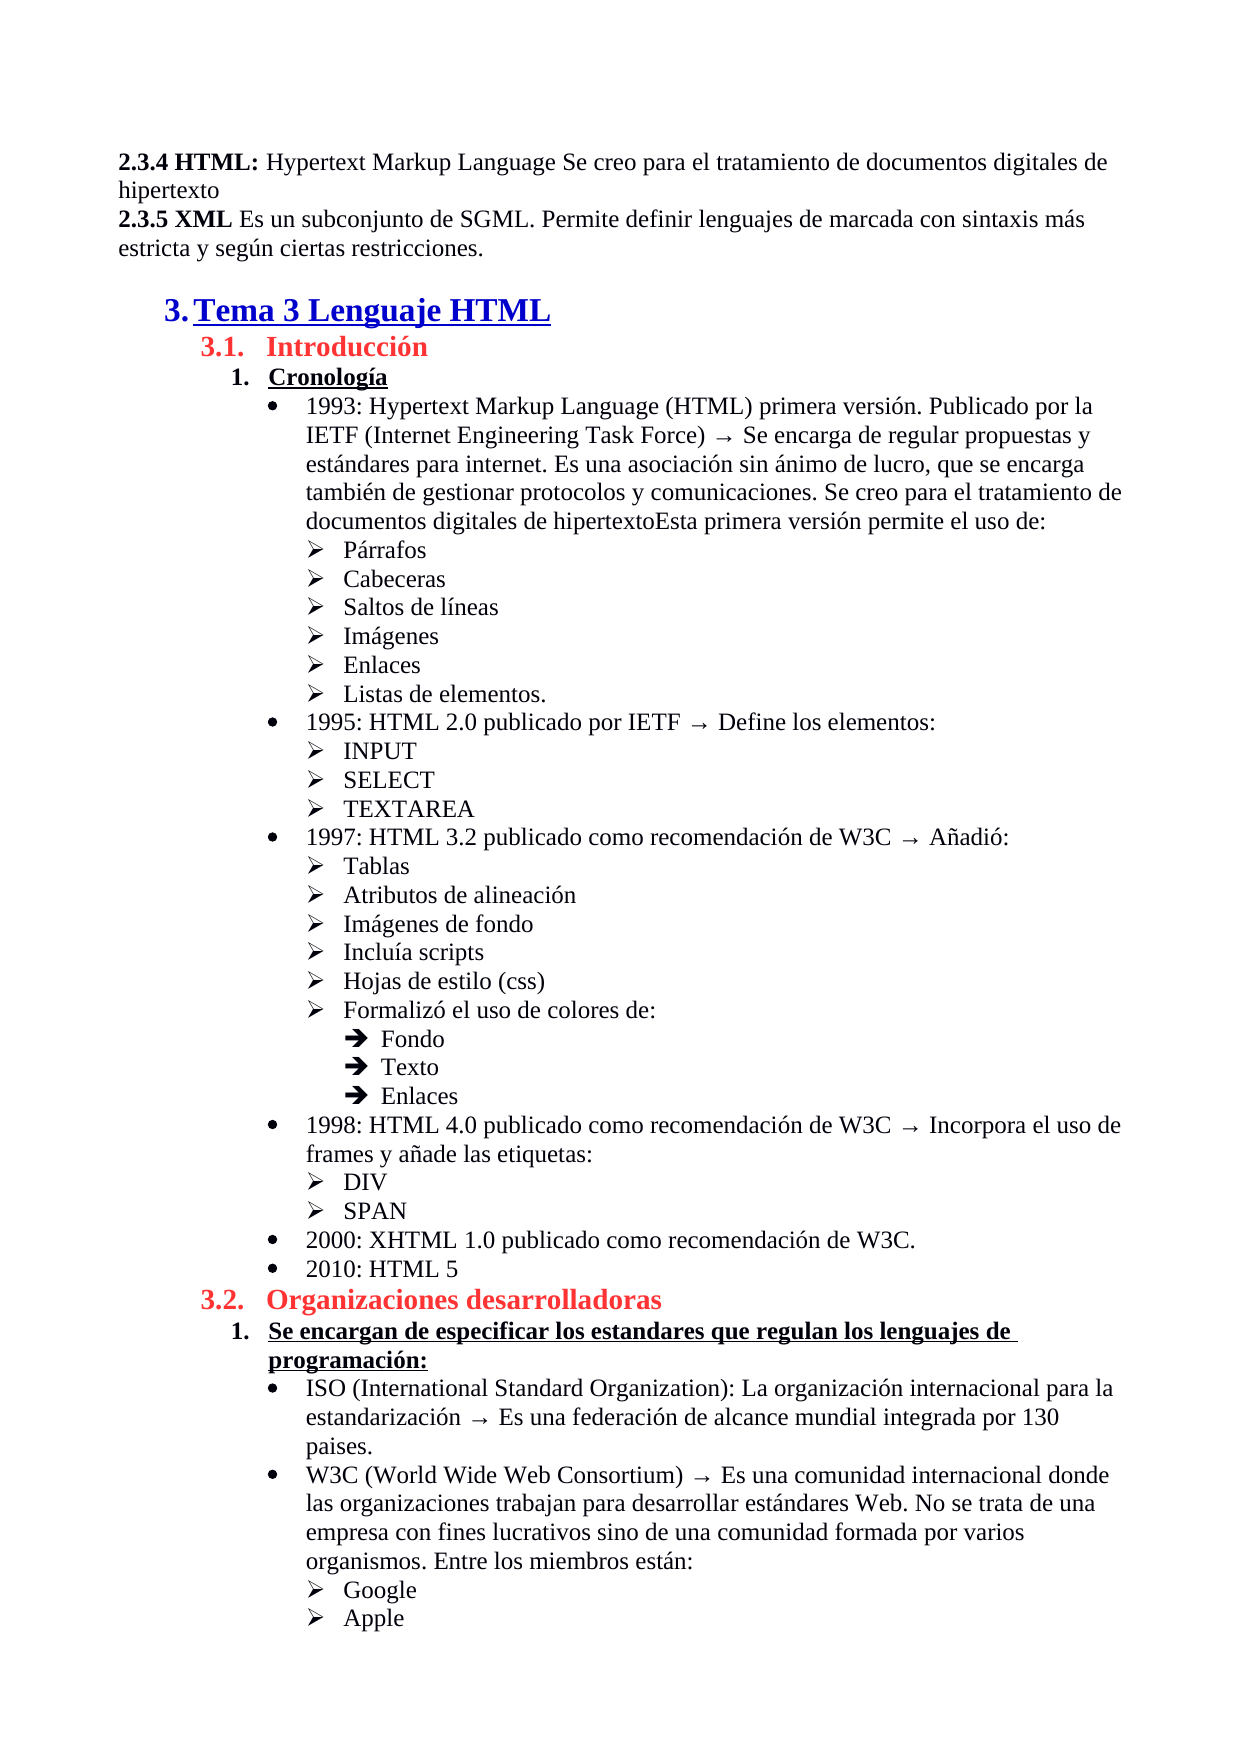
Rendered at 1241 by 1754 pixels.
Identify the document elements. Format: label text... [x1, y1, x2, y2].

list Se encargan de especificar los estandares que regulan los lenguajes de programación: [231, 1316, 1122, 1373]
list Tablas [306, 851, 1122, 880]
list Texto [343, 1052, 1122, 1081]
list Formalizó el uso de colores de: [306, 995, 1122, 1024]
list Google [306, 1575, 1122, 1603]
list Atributos de alineación [306, 880, 1122, 909]
list Cabeceras [306, 564, 1122, 592]
list 1993: Hypertext Markup Language (HTML) primera versión. Publicado por la IETF (Internet Engineering Task Force) → Se encarga de regular propuestas y estándares para internet. Es una asociación sin ánimo de lucro, que se encarga también de gestionar protocolos y comunicaciones. Se creo para el tratamiento de documentos digitales de hipertextoEsta primera versión permite el uso de: [268, 391, 1122, 535]
list 2000: XHTML 1.0 publicado como recomendación de W3C. [268, 1225, 1122, 1254]
list 1998: HTML 4.0 publicado como recomendación de W3C → Incorpora el uso de frames y añade las etiquetas: [268, 1110, 1122, 1167]
list 2010: HTML 5 [268, 1254, 1122, 1282]
list ISO (International Standard Organization): La organización internacional para la estandarización → Es una federación de alcance mundial integrada por 130 paises. [268, 1373, 1122, 1460]
list TEXTAREA [306, 794, 1122, 822]
list DIV [306, 1167, 1122, 1196]
list Introducción [193, 329, 1122, 362]
text [118, 118, 1122, 147]
list INPUT [306, 736, 1122, 765]
text 2.3.5 XML Es un subconjunto de SGML. Permite definir lenguajes de marcada con sintaxis más estricta y según ciertas restricciones. [118, 204, 1122, 262]
list Apple [306, 1603, 1122, 1632]
list Imágenes [306, 621, 1122, 650]
text 2.3.4 HTML: Hypertext Markup Language Se creo para el tratamiento de documentos digitales de hipertexto [118, 147, 1122, 204]
list SPAN [306, 1196, 1122, 1225]
list Listas de elementos. [306, 679, 1122, 707]
list Organizaciones desarrolladoras [193, 1282, 1122, 1316]
list 1995: HTML 2.0 publicado por IETF → Define los elementos: [268, 707, 1122, 736]
list Fondo [343, 1024, 1122, 1052]
list Incluía scripts [306, 937, 1122, 966]
list W3C (World Wide Web Consortium) → Es una comunidad internacional donde las organizaciones trabajan para desarrollar estándares Web. No se trata de una empresa con fines lucrativos sino de una comunidad formada por varios organismos. Entre los miembros están: [268, 1460, 1122, 1575]
list Imágenes de fondo [306, 909, 1122, 937]
list Cronología [231, 362, 1122, 391]
list Párrafos [306, 535, 1122, 564]
list 1997: HTML 3.2 publicado como recomendación de W3C → Añadió: [268, 822, 1122, 851]
list Saltos de líneas [306, 592, 1122, 621]
list Hojas de estilo (css) [306, 966, 1122, 995]
list Enlaces [343, 1081, 1122, 1110]
list Enlaces [306, 650, 1122, 679]
list Tema 3 Lenguaje HTML [156, 291, 1122, 329]
list SELECT [306, 765, 1122, 794]
